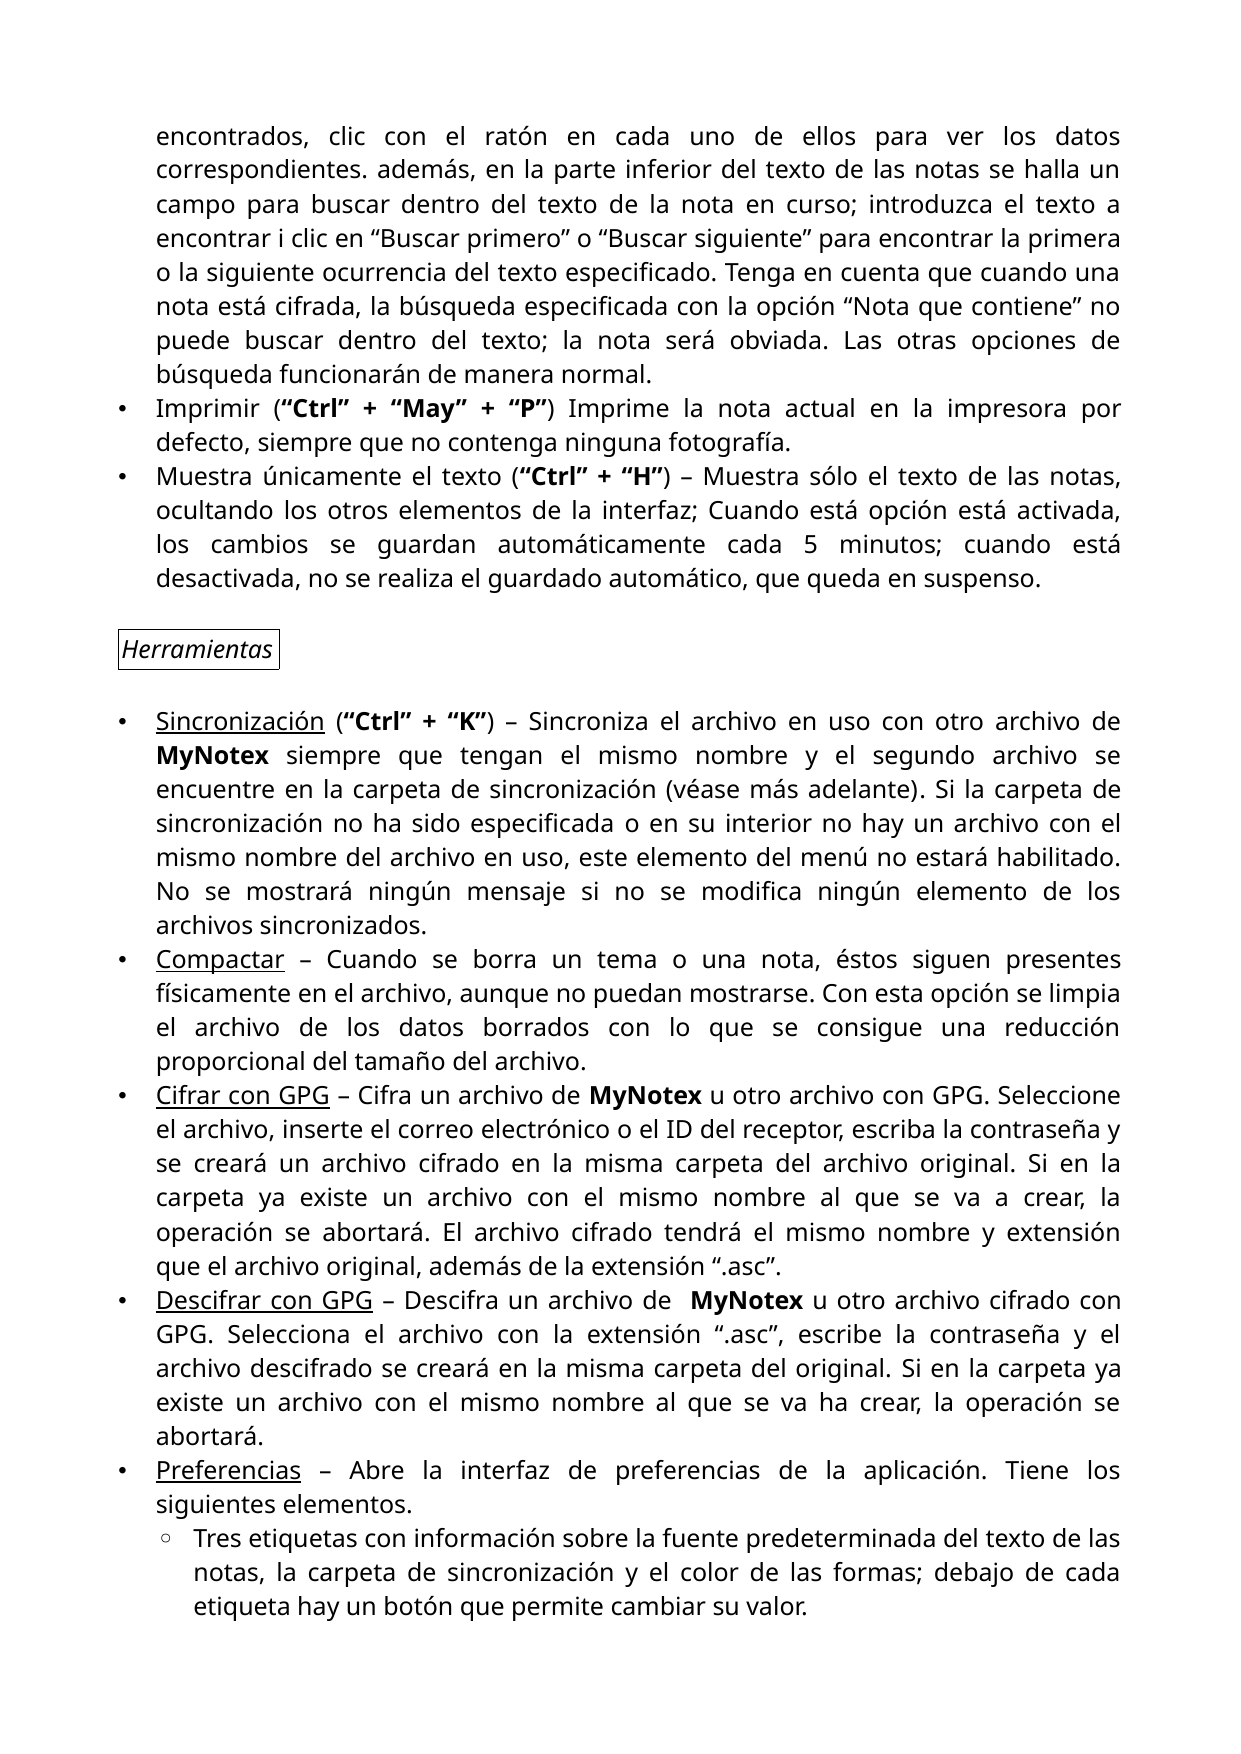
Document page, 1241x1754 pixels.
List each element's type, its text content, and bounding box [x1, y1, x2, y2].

text [280, 629, 1122, 669]
list Imprimir (“Ctrl” + “May” + “P”) Imprime la nota actual en la impresora por defecto, siempre que no contenga ninguna fotografía. [118, 391, 1122, 459]
list Sincronización (“Ctrl” + “K”) – Sincroniza el archivo en uso con otro archivo de MyNotex siempre que tengan el mismo nombre y el segundo archivo se encuentre en la carpeta de sincronización (véase más adelante). Si la carpeta de sincronización no ha sido especificada o en su interior no hay un archivo con el mismo nombre del archivo en uso, este elemento del menú no estará habilitado. No se mostrará ningún mensaje si no se modifica ningún elemento de los archivos sincronizados. [118, 703, 1122, 942]
list Descifrar con GPG – Descifra un archivo de MyNotex u otro archivo cifrado con GPG. Selecciona el archivo con la extensión “.asc”, escribe la contraseña y el archivo descifrado se creará en la misma carpeta del original. Si en la carpeta ya existe un archivo con el mismo nombre al que se va ha crear, la operación se abortará. [118, 1282, 1122, 1453]
list Compactar – Cuando se borra un tema o una nota, éstos siguen presentes físicamente en el archivo, aunque no puedan mostrarse. Con esta opción se limpia el archivo de los datos borrados con lo que se consigue una reducción proporcional del tamaño del archivo. [118, 942, 1122, 1078]
text Herramientas [119, 630, 279, 669]
list Preferencias – Abre la interfaz de preferencias de la aplicación. Tiene los siguientes elementos. [118, 1453, 1122, 1521]
list Muestra únicamente el texto (“Ctrl” + “H”) – Muestra sólo el texto de las notas, ocultando los otros elementos de la interfaz; Cuando está opción está activada, los cambios se guardan automáticamente cada 5 minutos; cuando está desactivada, no se realiza el guardado automático, que queda en suspenso. [118, 459, 1122, 595]
list Cifrar con GPG – Cifra un archivo de MyNotex u otro archivo con GPG. Seleccione el archivo, inserte el correo electrónico o el ID del receptor, escriba la contraseña y se creará un archivo cifrado en la misma carpeta del archivo original. Si en la carpeta ya existe un archivo con el mismo nombre al que se va a crear, la operación se abortará. El archivo cifrado tendrá el mismo nombre y extensión que el archivo original, además de la extensión “.asc”. [118, 1078, 1122, 1282]
list encontrados, clic con el ratón en cada uno de ellos para ver los datos correspondientes. además, en la parte inferior del texto de las notas se halla un campo para buscar dentro del texto de la nota en curso; introduzca el texto a encontrar i clic en “Buscar primero” o “Buscar siguiente” para encontrar la primera o la siguiente ocurrencia del texto especificado. Tenga en cuenta que cuando una nota está cifrada, la búsqueda especificada con la opción “Nota que contiene” no puede buscar dentro del texto; la nota será obviada. Las otras opciones de búsqueda funcionarán de manera normal. [118, 118, 1122, 391]
list Tres etiquetas con información sobre la fuente predeterminada del texto de las notas, la carpeta de sincronización y el color de las formas; debajo de cada etiqueta hay un botón que permite cambiar su valor. [156, 1521, 1122, 1623]
